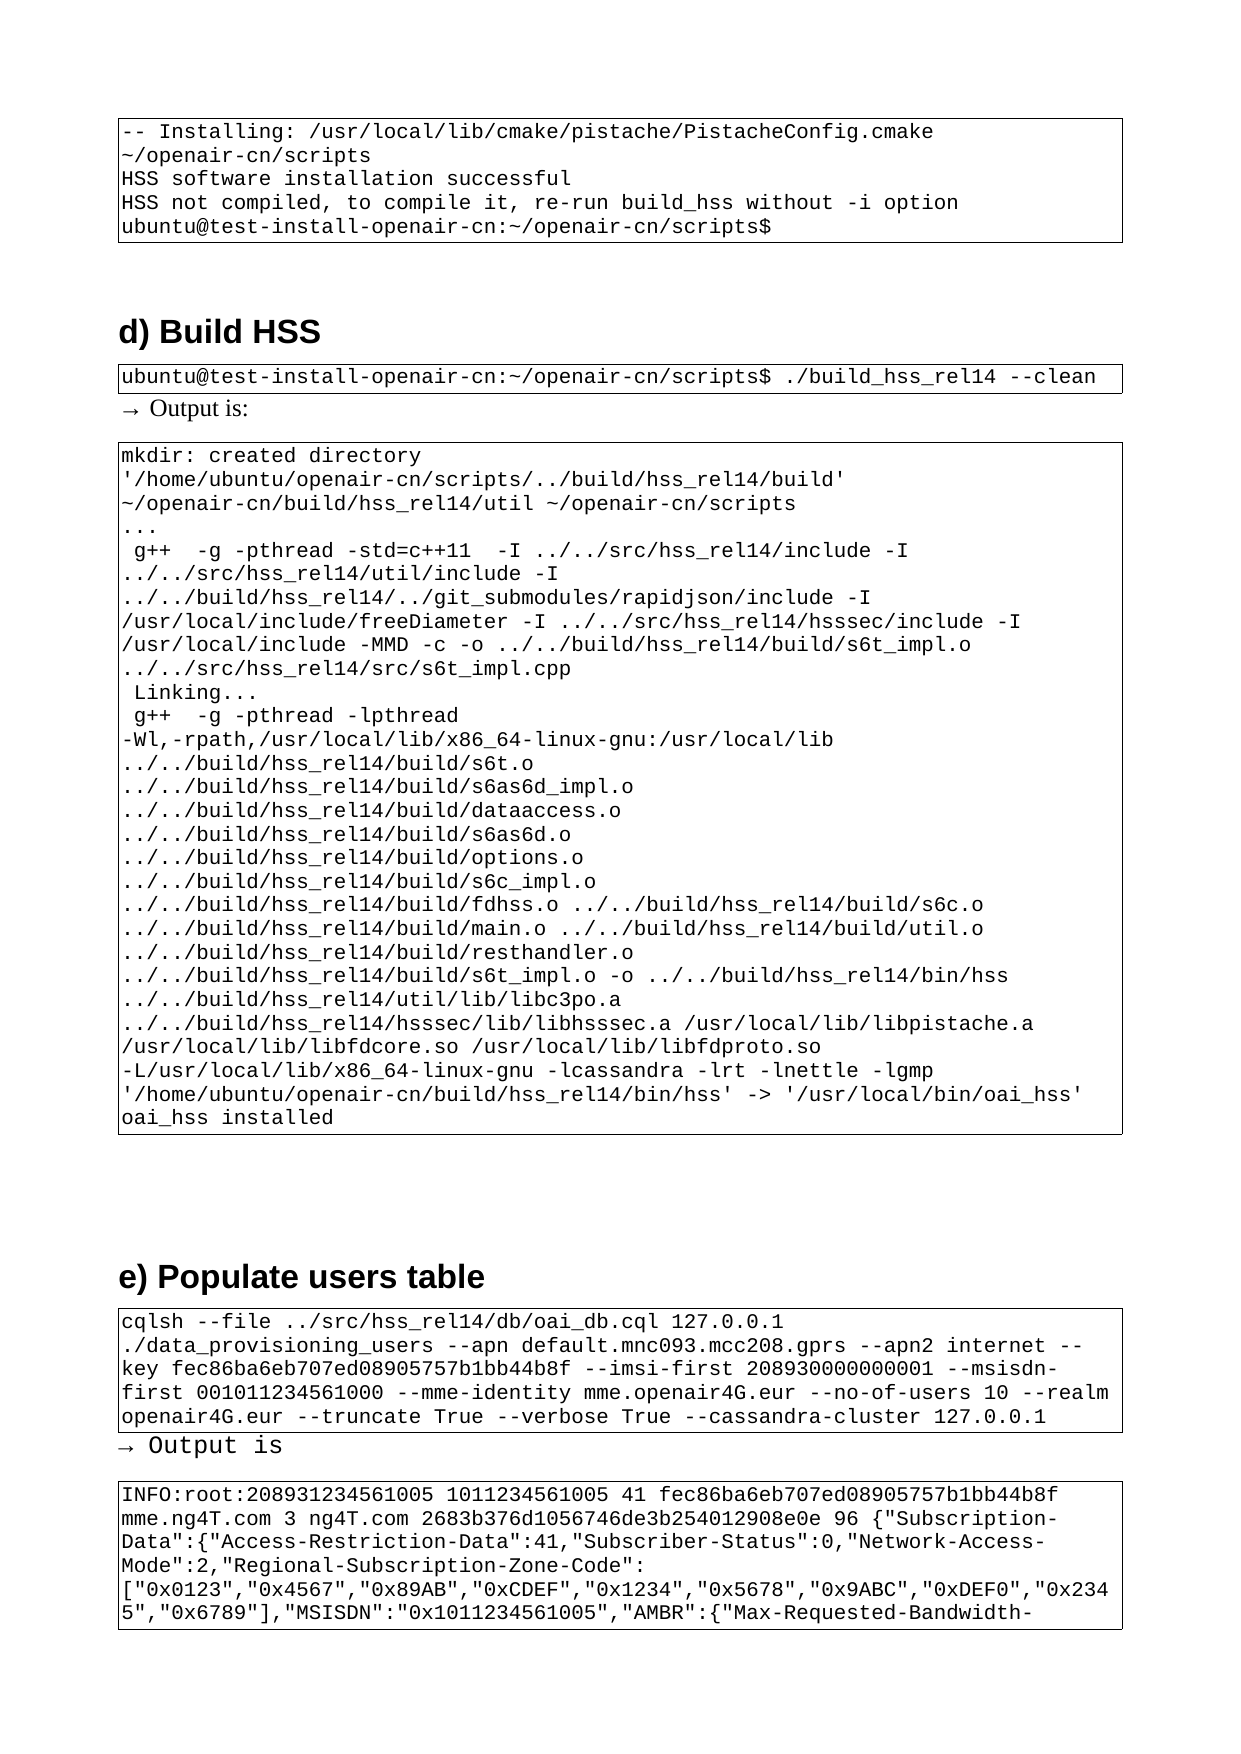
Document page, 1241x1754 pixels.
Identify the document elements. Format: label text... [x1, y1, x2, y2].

subtitle e) Populate users table [118, 1257, 1122, 1296]
text ./data_provisioning_users --apn default.mnc093.mcc208.gprs --apn2 internet --key fec86ba6eb707ed08905757b1bb44b8f --imsi-first 208930000000001 --msisdn-first 001011234561000 --mme-identity mme.openair4G.eur --no-of-users 10 --realm openair4G.eur --truncate True --verbose True --cassandra-cluster 127.0.0.1 [119, 1332, 1122, 1432]
text ubuntu@test-install-openair-cn:~/openair-cn/scripts$ ./build_hss_rel14 --clean [119, 365, 1122, 393]
text cqlsh --file ../src/hss_rel14/db/oai_db.cql 127.0.0.1 [119, 1309, 1122, 1332]
text HSS software installation successful [119, 165, 1122, 189]
text ~/openair-cn/scripts [119, 142, 1122, 165]
text g++ -g -pthread -std=c++11 -I ../../src/hss_rel14/include -I ../../src/hss_rel14/util/include -I ../../build/hss_rel14/../git_submodules/rapidjson/include -I /usr/local/include/freeDiameter -I ../../src/hss_rel14/hsssec/include -I /usr/local/include -MMD -c -o ../../build/hss_rel14/build/s6t_impl.o ../../src/hss_rel14/src/s6t_impl.cpp [119, 537, 1122, 679]
text → Output is [118, 1433, 1122, 1461]
subtitle d) Build HSS [118, 312, 1122, 351]
text ubuntu@test-install-openair-cn:~/openair-cn/scripts$ [119, 213, 1122, 242]
text INFO:root:208931234561005 1011234561005 41 fec86ba6eb707ed08905757b1bb44b8f mme.ng4T.com 3 ng4T.com 2683b376d1056746de3b254012908e0e 96 {"Subscription-Data":{"Access-Restriction-Data":41,"Subscriber-Status":0,"Network-Access-Mode":2,"Regional-Subscription-Zone-Code":["0x0123","0x4567","0x89AB","0xCDEF","0x1234","0x5678","0x9ABC","0xDEF0","0x2345","0x6789"],"MSISDN":"0x1011234561005","AMBR":{"Max-Requested-Bandwidth- [119, 1482, 1122, 1629]
text g++ -g -pthread -lpthread -Wl,-rpath,/usr/local/lib/x86_64-linux-gnu:/usr/local/lib ../../build/hss_rel14/build/s6t.o ../../build/hss_rel14/build/s6as6d_impl.o ../../build/hss_rel14/build/dataaccess.o ../../build/hss_rel14/build/s6as6d.o ../../build/hss_rel14/build/options.o ../../build/hss_rel14/build/s6c_impl.o ../../build/hss_rel14/build/fdhss.o ../../build/hss_rel14/build/s6c.o ../../build/hss_rel14/build/main.o ../../build/hss_rel14/build/util.o ../../build/hss_rel14/build/resthandler.o ../../build/hss_rel14/build/s6t_impl.o -o ../../build/hss_rel14/bin/hss ../../build/hss_rel14/util/lib/libc3po.a ../../build/hss_rel14/hsssec/lib/libhsssec.a /usr/local/lib/libpistache.a /usr/local/lib/libfdcore.so /usr/local/lib/libfdproto.so -L/usr/local/lib/x86_64-linux-gnu -lcassandra -lrt -lnettle -lgmp [119, 702, 1122, 1081]
text → Output is: [118, 394, 1122, 422]
text oai_hss installed [119, 1104, 1122, 1134]
text ... [119, 513, 1122, 537]
text '/home/ubuntu/openair-cn/build/hss_rel14/bin/hss' -> '/usr/local/bin/oai_hss' [119, 1081, 1122, 1104]
text mkdir: created directory '/home/ubuntu/openair-cn/scripts/../build/hss_rel14/build' [119, 443, 1122, 489]
text HSS not compiled, to compile it, re-run build_hss without -i option [119, 189, 1122, 213]
text Linking... [119, 679, 1122, 702]
text ~/openair-cn/build/hss_rel14/util ~/openair-cn/scripts [119, 489, 1122, 513]
text -- Installing: /usr/local/lib/cmake/pistache/PistacheConfig.cmake [119, 119, 1122, 142]
